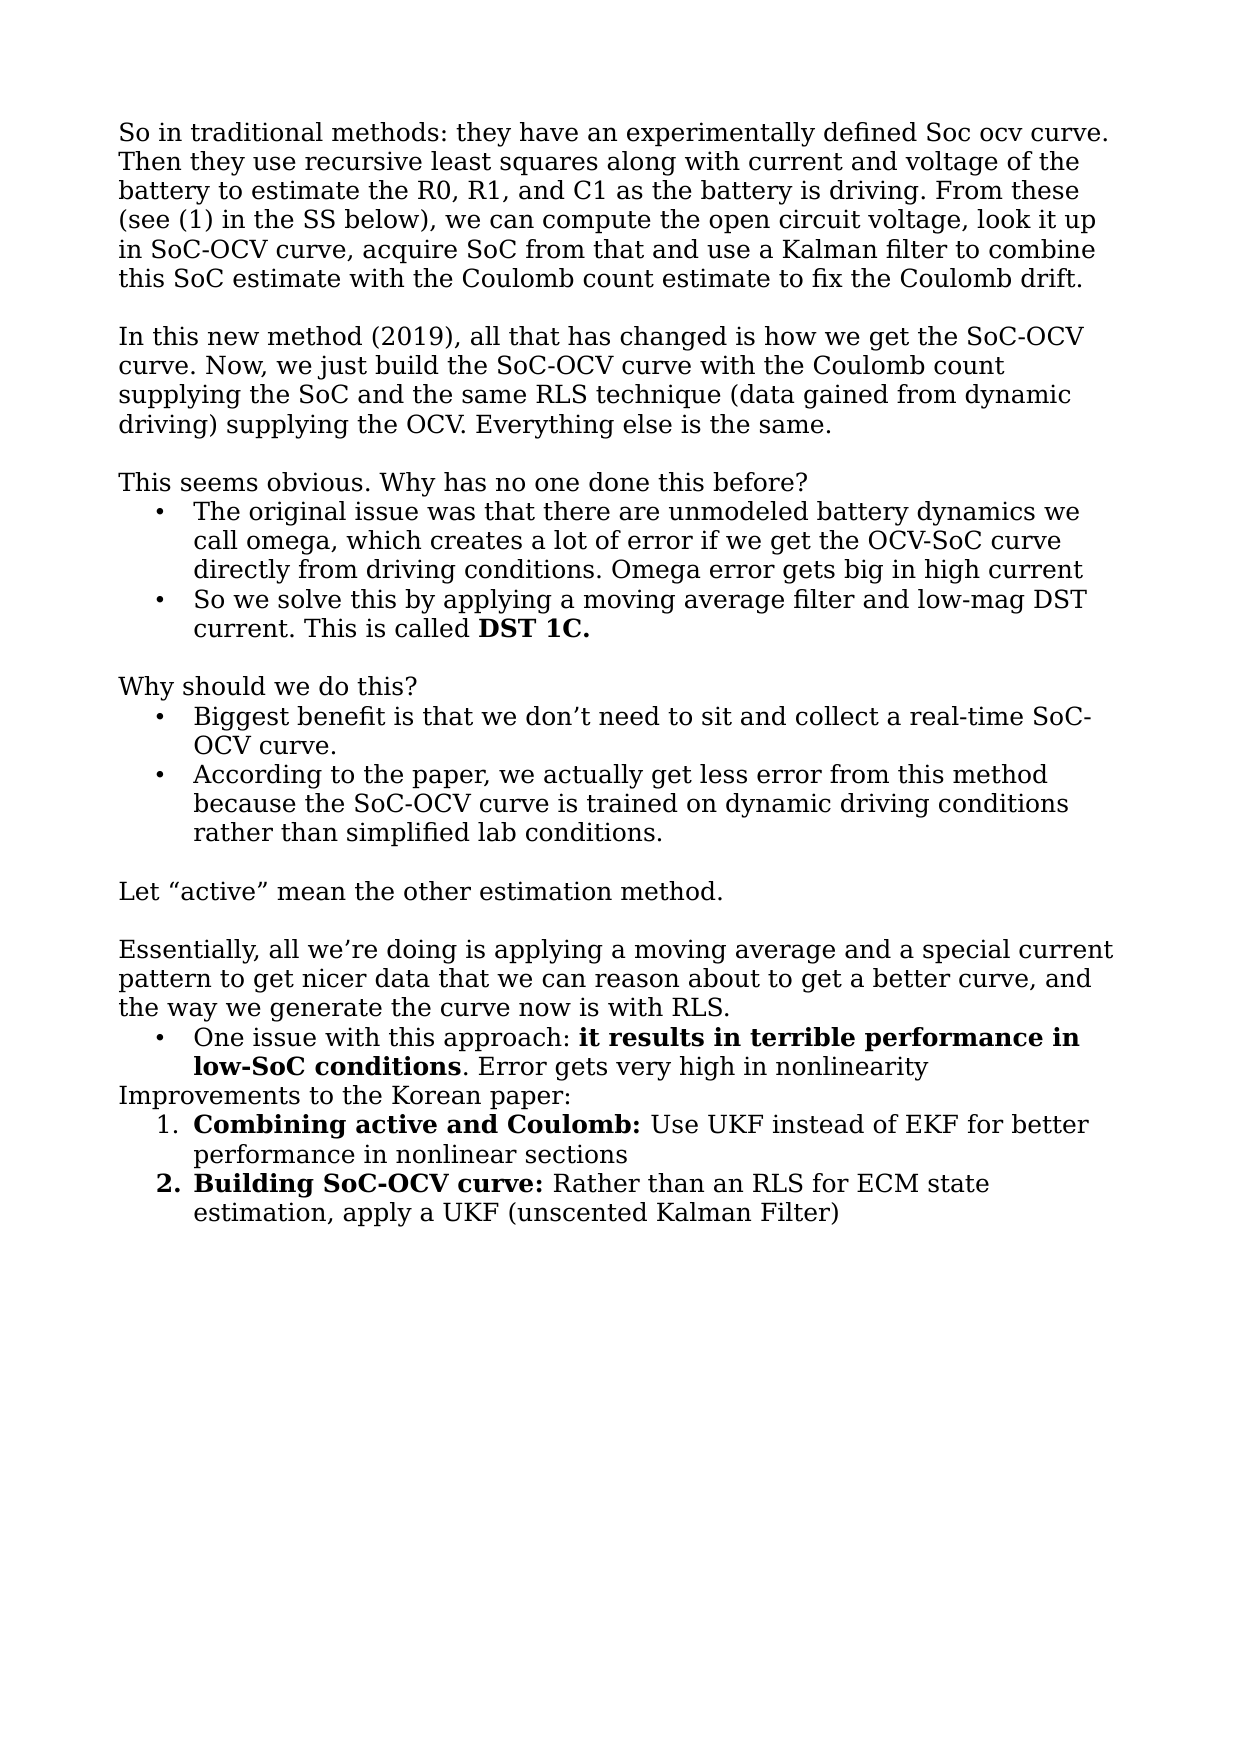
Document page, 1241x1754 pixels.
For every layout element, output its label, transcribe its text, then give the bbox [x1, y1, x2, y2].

text Essentially, all we’re doing is applying a moving average and a special current pattern to get nicer data that we can reason about to get a better curve, and the way we generate the curve now is with RLS. [118, 935, 1122, 1022]
text In this new method (2019), all that has changed is how we get the SoC-OCV curve. Now, we just build the SoC-OCV curve with the Coulomb count supplying the SoC and the same RLS technique (data gained from dynamic driving) supplying the OCV. Everything else is the same. [118, 322, 1122, 439]
list Biggest benefit is that we don’t need to sit and collect a real-time SoC-OCV curve. [156, 702, 1122, 760]
text Let “active” mean the other estimation method. [118, 877, 1122, 906]
text Improvements to the Korean paper: [118, 1081, 1122, 1110]
list The original issue was that there are unmodeled battery dynamics we call omega, which creates a lot of error if we get the OCV-SoC curve directly from driving conditions. Omega error gets big in high current [156, 497, 1122, 585]
text This seems obvious. Why has no one done this before? [118, 468, 1122, 497]
list According to the paper, we actually get less error from this method because the SoC-OCV curve is trained on dynamic driving conditions rather than simplified lab conditions. [156, 760, 1122, 847]
text Why should we do this? [118, 672, 1122, 702]
list One issue with this approach: it results in terrible performance in low-SoC conditions. Error gets very high in nonlinearity [156, 1022, 1122, 1081]
text So in traditional methods: they have an experimentally defined Soc ocv curve. Then they use recursive least squares along with current and voltage of the battery to estimate the R0, R1, and C1 as the battery is driving. From these (see (1) in the SS below), we can compute the open circuit voltage, look it up in SoC-OCV curve, acquire SoC from that and use a Kalman filter to combine this SoC estimate with the Coulomb count estimate to fix the Coulomb drift. [118, 118, 1122, 293]
list Building SoC-OCV curve: Rather than an RLS for ECM state estimation, apply a UKF (unscented Kalman Filter) [156, 1169, 1122, 1227]
list Combining active and Coulomb: Use UKF instead of EKF for better performance in nonlinear sections [156, 1110, 1122, 1169]
list So we solve this by applying a moving average filter and low-mag DST current. This is called DST 1C. [156, 585, 1122, 643]
